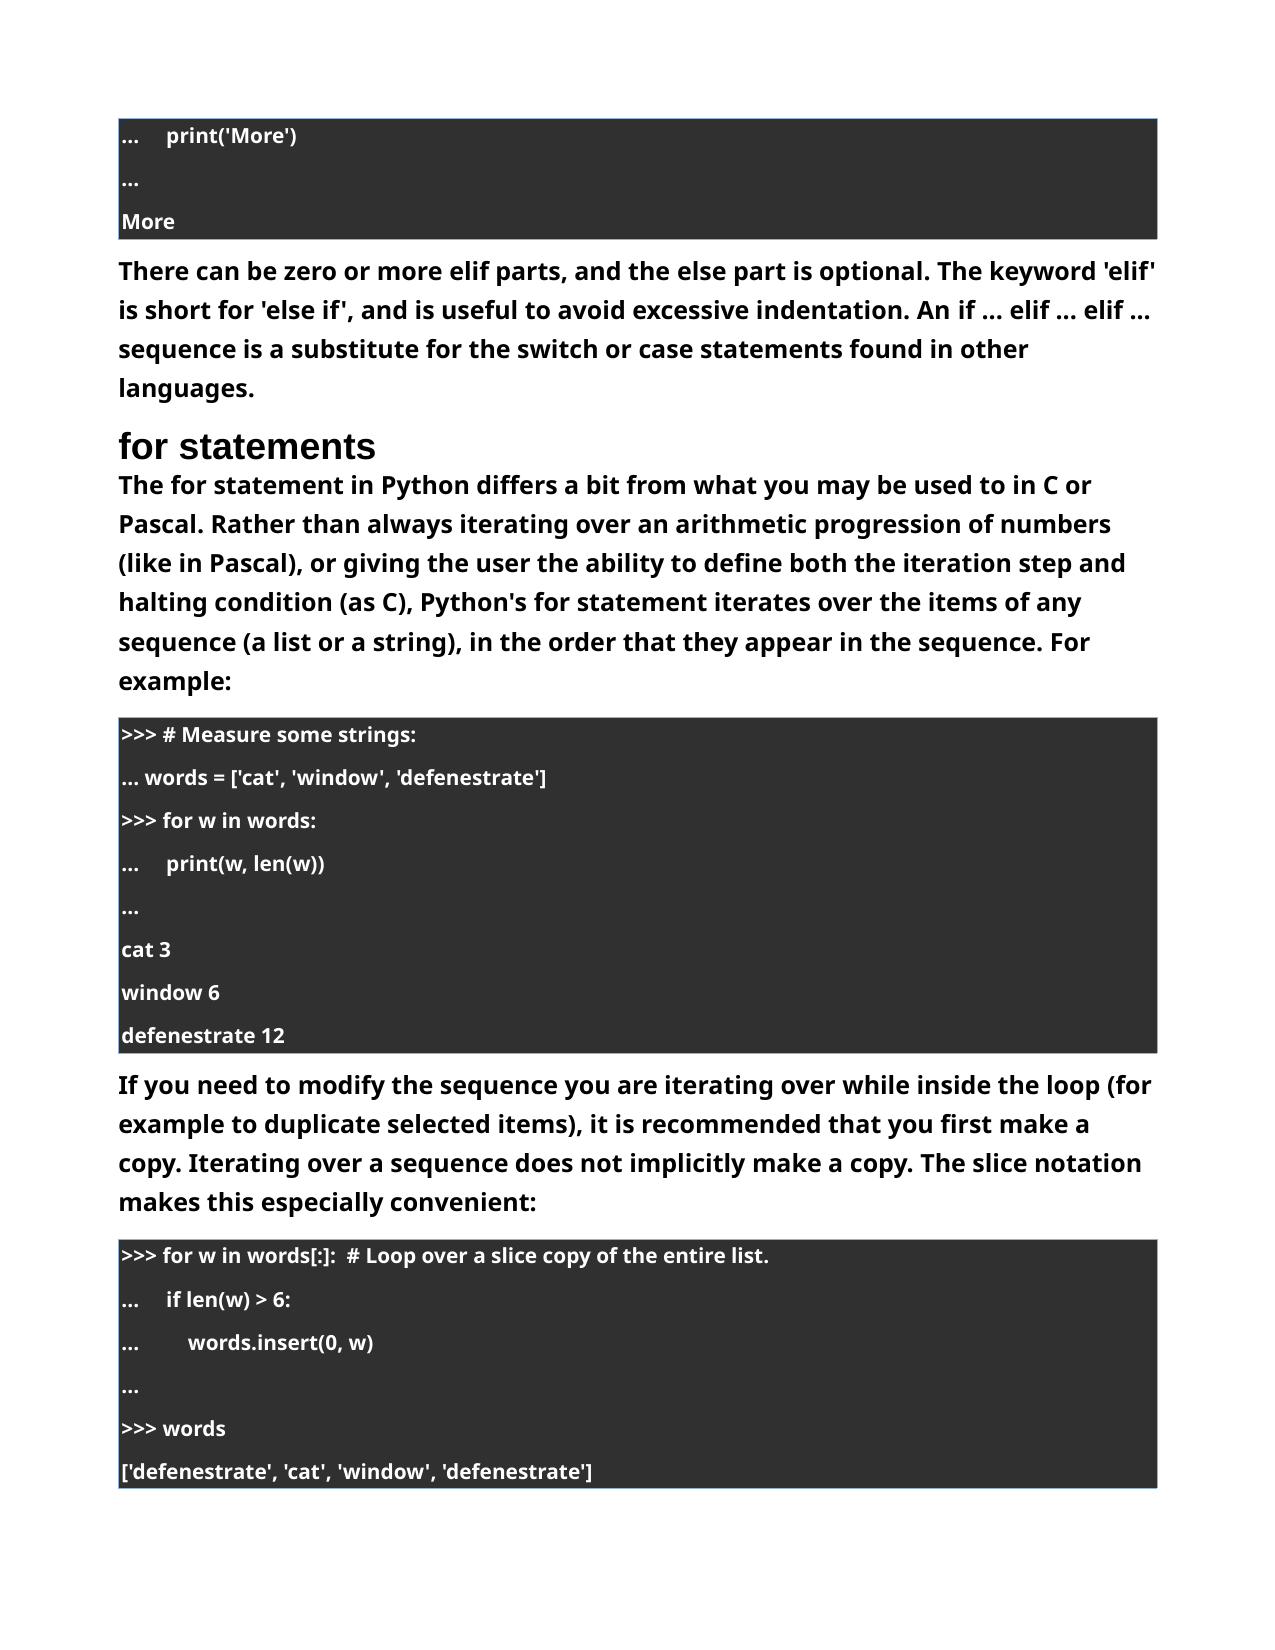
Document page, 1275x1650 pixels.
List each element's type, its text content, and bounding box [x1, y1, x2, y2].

text ... words.insert(0, w) [119, 1325, 1157, 1356]
text >>> for w in words[:]: # Loop over a slice copy of the entire list. [119, 1240, 1157, 1270]
text ... [119, 889, 1157, 921]
text cat 3 [119, 932, 1157, 964]
text window 6 [119, 975, 1157, 1007]
text defenestrate 12 [119, 1018, 1157, 1053]
text There can be zero or more elif parts, and the else part is optional. The keyword 'elif' is short for 'else if', and is useful to avoid excessive indentation. An if ... elif ... elif ... sequence is a substitute for the switch or case statements found in other languages. [118, 253, 1157, 405]
text >>> words [119, 1411, 1157, 1442]
text If you need to modify the sequence you are iterating over while inside the loop (for example to duplicate selected items), it is recommended that you first make a copy. Iterating over a sequence does not implicitly make a copy. The slice notation makes this especially convenient: [118, 1067, 1157, 1219]
text ... words = ['cat', 'window', 'defenestrate'] [119, 760, 1157, 792]
text ... print('More') [119, 119, 1157, 149]
text ... if len(w) > 6: [119, 1282, 1157, 1313]
text >>> for w in words: [119, 803, 1157, 835]
text >>> # Measure some strings: [119, 718, 1157, 749]
text ... [119, 161, 1157, 193]
text ['defenestrate', 'cat', 'window', 'defenestrate'] [119, 1454, 1157, 1488]
text ... [119, 1368, 1157, 1399]
text ... print(w, len(w)) [119, 846, 1157, 878]
text The for statement in Python differs a bit from what you may be used to in C or Pascal. Rather than always iterating over an arithmetic progression of numbers (like in Pascal), or giving the user the ability to define both the iteration step and halting condition (as C), Python's for statement iterates over the items of any sequence (a list or a string), in the order that they appear in the sequence. For example: [118, 468, 1157, 697]
subtitle for statements [118, 424, 1157, 468]
text More [119, 204, 1157, 239]
